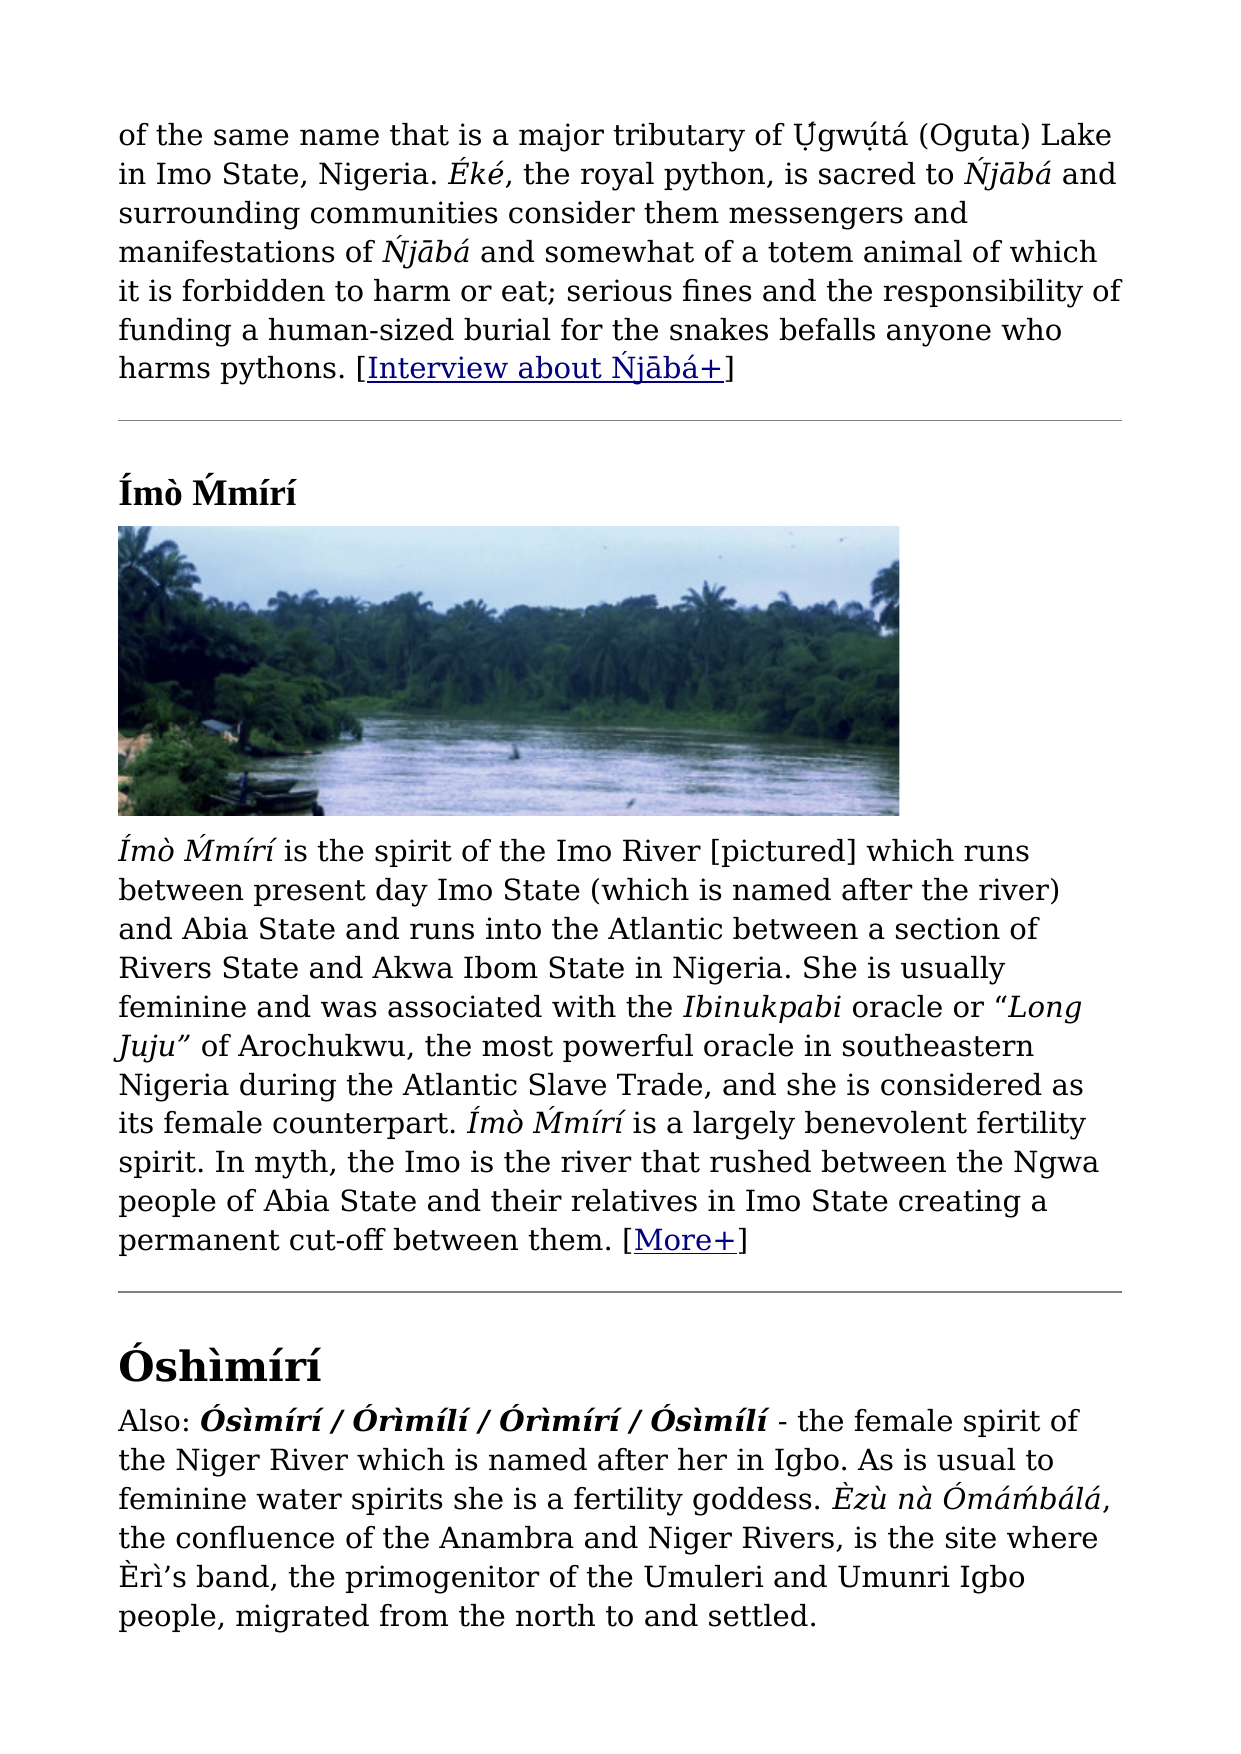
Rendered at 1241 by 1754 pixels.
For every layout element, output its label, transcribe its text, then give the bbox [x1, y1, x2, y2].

subtitle Ímò Ḿmírí [118, 471, 1122, 514]
subtitle Óshìmírí [118, 1342, 1122, 1391]
picture [118, 526, 900, 816]
text of the same name that is a major tributary of Ụ́gwụ́tá (Oguta) Lake in Imo State, Nigeria. Éké, the royal python, is sacred to Ńjābá and surrounding communities consider them messengers and manifestations of Ńjābá and somewhat of a totem animal of which it is forbidden to harm or eat; serious fines and the responsibility of funding a human-sized burial for the snakes befalls anyone who harms pythons. [Interview about Ńjābá+] [118, 118, 1122, 386]
text Also: Ósìmírí / Órìmílí / Órìmírí / Ósìmílí - the female spirit of the Niger River which is named after her in Igbo. As is usual to feminine water spirits she is a fertility goddess. Èzù nà Ómáḿbálá, the confluence of the Anambra and Niger Rivers, is the site where Èrì’s band, the primogenitor of the Umuleri and Umunri Igbo people, migrated from the north to and settled. [118, 1404, 1122, 1633]
text Ímò Ḿmírí is the spirit of the Imo River [pictured] which runs between present day Imo State (which is named after the river) and Abia State and runs into the Atlantic between a section of Rivers State and Akwa Ibom State in Nigeria. She is usually feminine and was associated with the Ibinukpabi oracle or “Long Juju” of Arochukwu, the most powerful oracle in southeastern Nigeria during the Atlantic Slave Trade, and she is considered as its female counterpart. Ímò Ḿmírí is a largely benevolent fertility spirit. In myth, the Imo is the river that rushed between the Ngwa people of Abia State and their relatives in Imo State creating a permanent cut-off between them. [More+] [118, 834, 1122, 1258]
